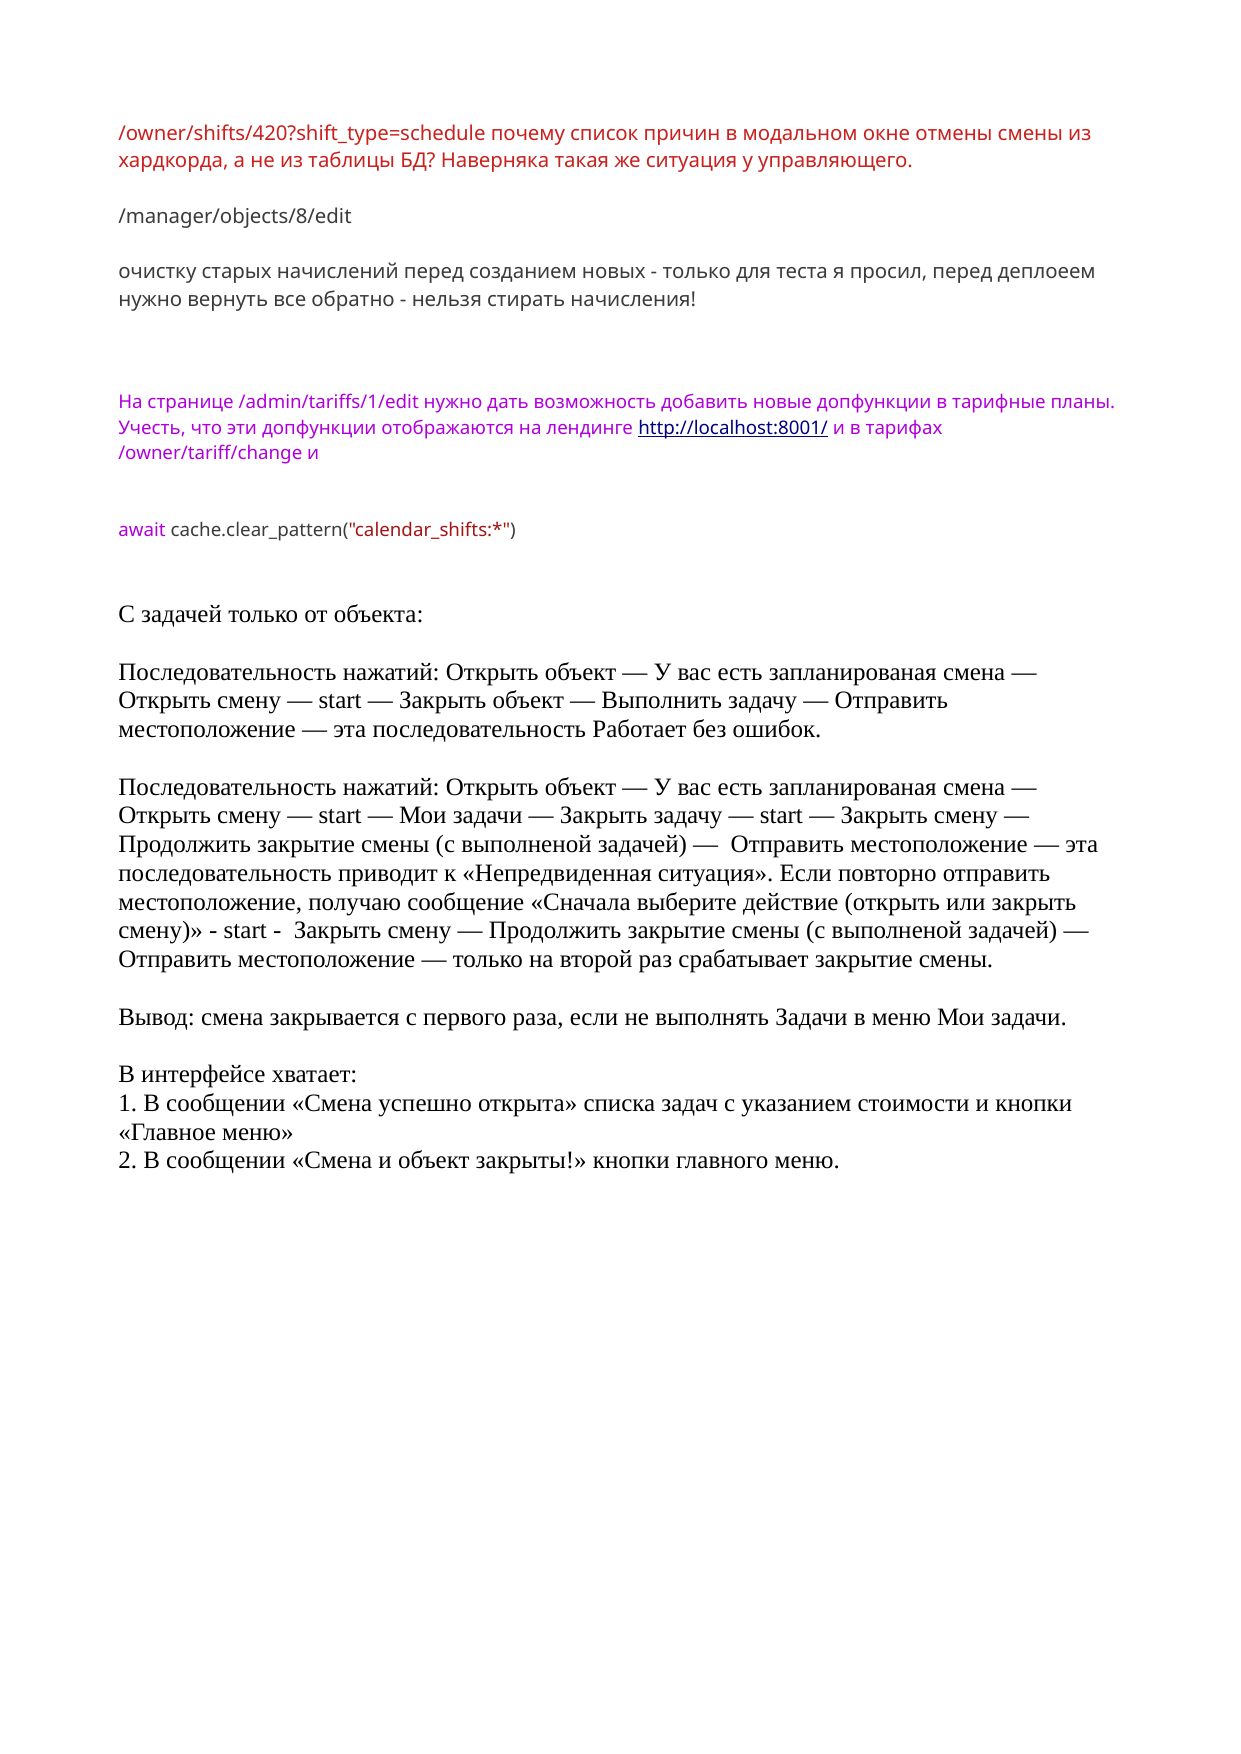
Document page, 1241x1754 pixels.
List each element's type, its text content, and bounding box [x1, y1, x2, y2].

text Последовательность нажатий: Открыть объект — У вас есть запланированая смена — Открыть смену — start — Мои задачи — Закрыть задачу — start — Закрыть смену — Продолжить закрытие смены (с выполненой задачей) — Отправить местоположение — эта последовательность приводит к «Непредвиденная ситуация». Если повторно отправить местоположение, получаю сообщение «Сначала выберите действие (открыть или закрыть смену)» - start - Закрыть смену — Продолжить закрытие смены (с выполненой задачей) — Отправить местоположение — только на второй раз срабатывает закрытие смены. [118, 772, 1122, 973]
text Последовательность нажатий: Открыть объект — У вас есть запланированая смена — Открыть смену — start — Закрыть объект — Выполнить задачу — Отправить местоположение — эта последовательность Работает без ошибок. [118, 657, 1122, 743]
text /manager/objects/8/edit [118, 201, 1122, 229]
text очистку старых начислений перед созданием новых - только для теста я просил, перед деплоеем нужно вернуть все обратно - нельзя стирать начисления! [118, 257, 1122, 312]
text /owner/shifts/420?shift_type=schedule почему список причин в модальном окне отмены смены из хардкорда, а не из таблицы БД? Наверняка такая же ситуация у управляющего. [118, 118, 1122, 173]
text В интерфейсе хватает: [118, 1059, 1122, 1088]
text На странице /admin/tariffs/1/edit нужно дать возможность добавить новые допфункции в тарифные планы. Учесть, что эти допфункции отображаются на лендинге http://localhost:8001/ и в тарифах /owner/tariff/change и [118, 389, 1122, 465]
text Вывод: смена закрывается с первого раза, если не выполнять Задачи в меню Мои задачи. [118, 1002, 1122, 1031]
text 1. В сообщении «Смена успешно открыта» списка задач с указанием стоимости и кнопки «Главное меню» [118, 1088, 1122, 1146]
text await cache.clear_pattern("calendar_shifts:*") [118, 516, 1122, 542]
text С задачей только от объекта: [118, 599, 1122, 628]
text 2. В сообщении «Смена и объект закрыты!» кнопки главного меню. [118, 1146, 1122, 1174]
